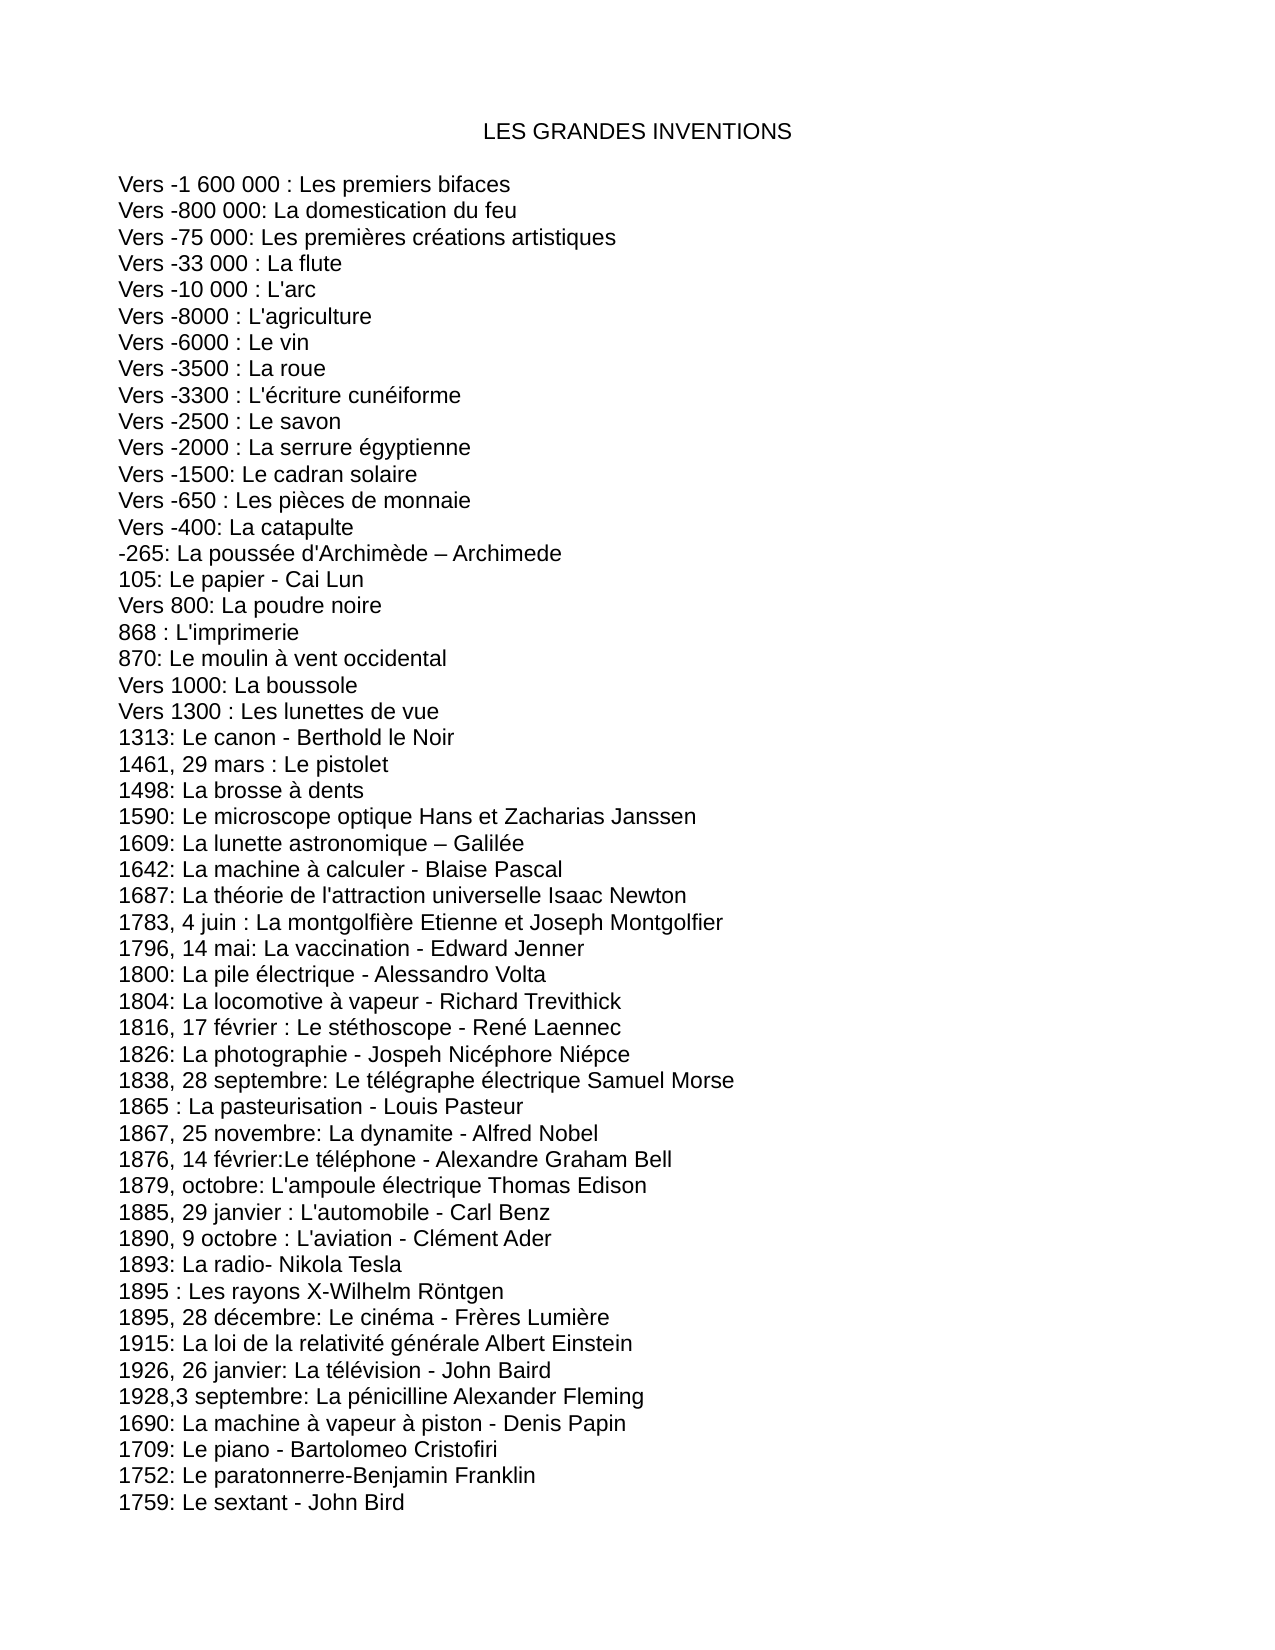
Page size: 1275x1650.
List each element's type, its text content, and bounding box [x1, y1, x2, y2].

text 1313: Le canon - Berthold le Noir [118, 724, 1157, 751]
text Vers -10 000 : L'arc [118, 276, 1157, 303]
text LES GRANDES INVENTIONS [118, 118, 1157, 144]
text 1783, 4 juin : La montgolfière Etienne et Joseph Montgolfier [118, 909, 1157, 935]
text 1709: Le piano - Bartolomeo Cristofiri [118, 1436, 1157, 1462]
text 1876, 14 février:Le téléphone - Alexandre Graham Bell [118, 1146, 1157, 1172]
text Vers 1000: La boussole [118, 672, 1157, 698]
text 870: Le moulin à vent occidental [118, 645, 1157, 672]
text 1642: La machine à calculer - Blaise Pascal [118, 856, 1157, 882]
text 1609: La lunette astronomique – Galilée [118, 830, 1157, 856]
text 868 : L'imprimerie [118, 619, 1157, 645]
text 1885, 29 janvier : L'automobile - Carl Benz [118, 1199, 1157, 1225]
text Vers -2500 : Le savon [118, 408, 1157, 434]
text Vers -75 000: Les premières créations artistiques [118, 223, 1157, 250]
text Vers -8000 : L'agriculture [118, 303, 1157, 329]
text 1804: La locomotive à vapeur - Richard Trevithick [118, 988, 1157, 1014]
text 1759: Le sextant - John Bird [118, 1488, 1157, 1515]
text 1796, 14 mai: La vaccination - Edward Jenner [118, 935, 1157, 961]
text 1800: La pile électrique - Alessandro Volta [118, 961, 1157, 988]
text 1915: La loi de la relativité générale Albert Einstein [118, 1330, 1157, 1357]
text 1926, 26 janvier: La télévision - John Baird [118, 1357, 1157, 1383]
text Vers 800: La poudre noire [118, 592, 1157, 619]
text 1498: La brosse à dents [118, 777, 1157, 803]
text Vers -800 000: La domestication du feu [118, 197, 1157, 223]
text 1461, 29 mars : Le pistolet [118, 751, 1157, 777]
text Vers -400: La catapulte [118, 513, 1157, 540]
text 1895, 28 décembre: Le cinéma - Frères Lumière [118, 1304, 1157, 1330]
text 1879, octobre: L'ampoule électrique Thomas Edison [118, 1172, 1157, 1199]
text Vers -6000 : Le vin [118, 329, 1157, 355]
text 1928,3 septembre: La pénicilline Alexander Fleming [118, 1383, 1157, 1409]
text 105: Le papier - Cai Lun [118, 566, 1157, 592]
text Vers -1500: Le cadran solaire [118, 461, 1157, 487]
text 1687: La théorie de l'attraction universelle Isaac Newton [118, 882, 1157, 909]
text Vers 1300 : Les lunettes de vue [118, 698, 1157, 724]
text 1590: Le microscope optique Hans et Zacharias Janssen [118, 803, 1157, 830]
text 1752: Le paratonnerre-Benjamin Franklin [118, 1462, 1157, 1488]
text Vers -3300 : L'écriture cunéiforme [118, 382, 1157, 408]
text 1893: La radio- Nikola Tesla [118, 1251, 1157, 1278]
text 1816, 17 février : Le stéthoscope - René Laennec [118, 1014, 1157, 1041]
text -265: La poussée d'Archimède – Archimede [118, 540, 1157, 566]
text 1838, 28 septembre: Le télégraphe électrique Samuel Morse [118, 1067, 1157, 1093]
text Vers -1 600 000 : Les premiers bifaces [118, 171, 1157, 197]
text 1890, 9 octobre : L'aviation - Clément Ader [118, 1225, 1157, 1251]
text 1690: La machine à vapeur à piston - Denis Papin [118, 1409, 1157, 1436]
text 1826: La photographie - Jospeh Nicéphore Niépce [118, 1041, 1157, 1067]
text 1895 : Les rayons X-Wilhelm Röntgen [118, 1278, 1157, 1304]
text 1867, 25 novembre: La dynamite - Alfred Nobel [118, 1119, 1157, 1146]
text Vers -2000 : La serrure égyptienne [118, 434, 1157, 461]
text 1865 : La pasteurisation - Louis Pasteur [118, 1093, 1157, 1119]
text Vers -33 000 : La flute [118, 250, 1157, 276]
text Vers -650 : Les pièces de monnaie [118, 487, 1157, 513]
text Vers -3500 : La roue [118, 355, 1157, 382]
